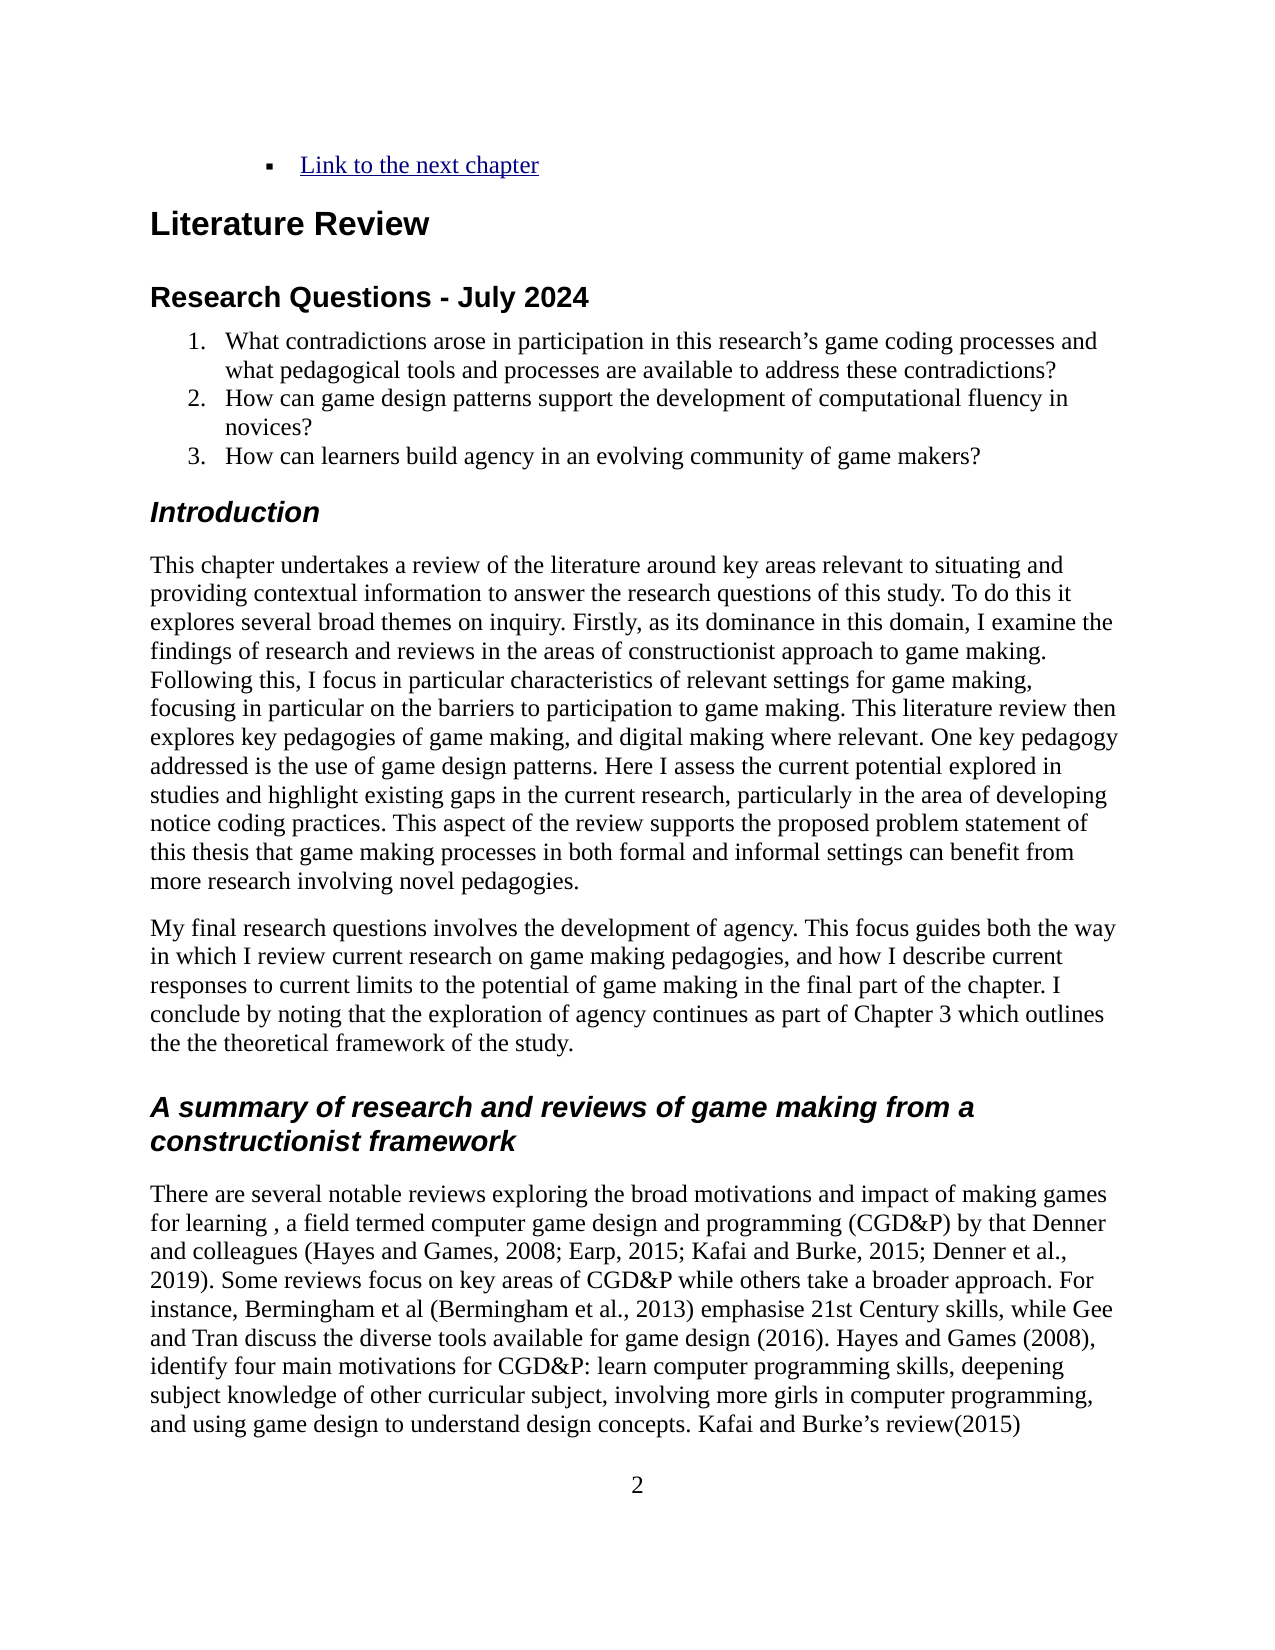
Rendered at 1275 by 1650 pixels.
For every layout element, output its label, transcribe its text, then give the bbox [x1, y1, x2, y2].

text My final research questions involves the development of agency. This focus guides both the way in which I review current research on game making pedagogies, and how I describe current responses to current limits to the potential of game making in the final part of the chapter. I conclude by noting that the exploration of agency continues as part of Chapter 3 which outlines the the theoretical framework of the study. [150, 913, 1125, 1056]
subtitle Literature Review [150, 204, 1125, 242]
text There are several notable reviews exploring the broad motivations and impact of making games for learning , a field termed computer game design and programming (CGD&P) by that Denner and colleagues (Hayes and Games, 2008; Earp, 2015; Kafai and Burke, 2015; Denner et al., 2019). Some reviews focus on key areas of CGD&P while others take a broader approach. For instance, Bermingham et al (Bermingham et al., 2013) emphasise 21st Century skills, while Gee and Tran discuss the diverse tools available for game design (2016). Hayes and Games (2008), identify four main motivations for CGD&P: learn computer programming skills, deepening subject knowledge of other curricular subject, involving more girls in computer programming, and using game design to understand design concepts. Kafai and Burke’s review(2015) [150, 1179, 1125, 1438]
list How can learners build agency in an evolving community of game makers? [187, 441, 1125, 470]
list Link to the next chapter [262, 150, 1125, 179]
list What contradictions arose in participation in this research’s game coding processes and what pedagogical tools and processes are available to address these contradictions? [187, 326, 1125, 383]
subtitle Research Questions - July 2024 [150, 280, 1125, 313]
subtitle A summary of research and reviews of game making from a constructionist framework [150, 1090, 1125, 1157]
text This chapter undertakes a review of the literature around key areas relevant to situating and providing contextual information to answer the research questions of this study. To do this it explores several broad themes on inquiry. Firstly, as its dominance in this domain, I examine the findings of research and reviews in the areas of constructionist approach to game making. Following this, I focus in particular characteristics of relevant settings for game making, focusing in particular on the barriers to participation to game making. This literature review then explores key pedagogies of game making, and digital making where relevant. One key pedagogy addressed is the use of game design patterns. Here I assess the current potential explored in studies and highlight existing gaps in the current research, particularly in the area of developing notice coding practices. This aspect of the review supports the proposed problem statement of this thesis that game making processes in both formal and informal settings can benefit from more research involving novel pedagogies. [150, 550, 1125, 895]
list How can game design patterns support the development of computational fluency in novices? [187, 383, 1125, 441]
subtitle Introduction [150, 495, 1125, 528]
